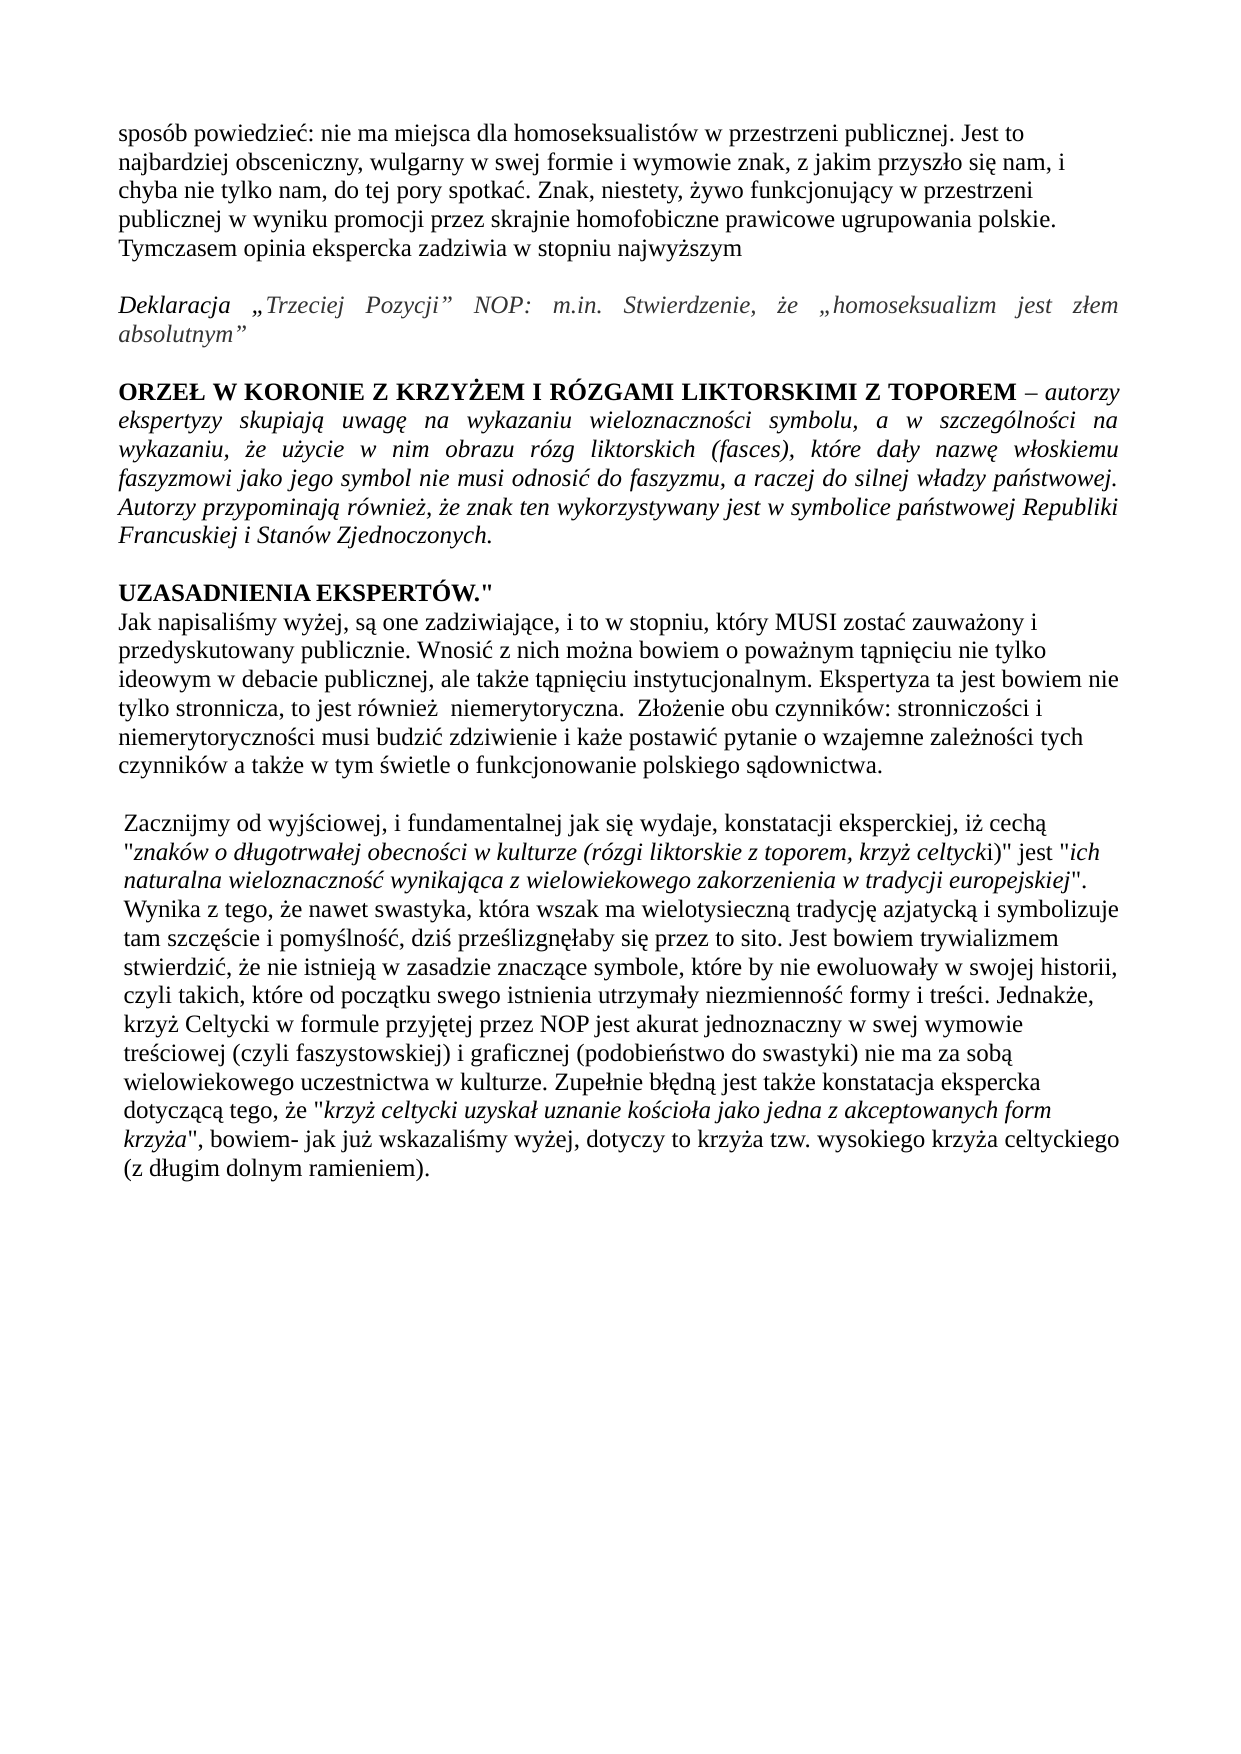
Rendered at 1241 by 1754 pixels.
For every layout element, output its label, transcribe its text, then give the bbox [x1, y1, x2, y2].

text UZASADNIENIA EKSPERTÓW." [118, 578, 1122, 607]
text Zacznijmy od wyjściowej, i fundamentalnej jak się wydaje, konstatacji eksperckiej, iż cechą "znaków o długotrwałej obecności w kulturze (rózgi liktorskie z toporem, krzyż celtycki)" jest "ich naturalna wieloznaczność wynikająca z wielowiekowego zakorzenienia w tradycji europejskiej". Wynika z tego, że nawet swastyka, która wszak ma wielotysieczną tradycję azjatycką i symbolizuje tam szczęście i pomyślność, dziś prześlizgnęłaby się przez to sito. Jest bowiem trywializmem stwierdzić, że nie istnieją w zasadzie znaczące symbole, które by nie ewoluowały w swojej historii, czyli takich, które od początku swego istnienia utrzymały niezmienność formy i treści. Jednakże, krzyż Celtycki w formule przyjętej przez NOP jest akurat jednoznaczny w swej wymowie treściowej (czyli faszystowskiej) i graficznej (podobieństwo do swastyki) nie ma za sobą wielowiekowego uczestnictwa w kulturze. Zupełnie błędną jest także konstatacja ekspercka dotyczącą tego, że "krzyż celtycki uzyskał uznanie kościoła jako jedna z akceptowanych form krzyża", bowiem- jak już wskazaliśmy wyżej, dotyczy to krzyża tzw. wysokiego krzyża celtyckiego (z długim dolnym ramieniem). [123, 808, 1122, 1182]
text Jak napisaliśmy wyżej, są one zadziwiające, i to w stopniu, który MUSI zostać zauważony i przedyskutowany publicznie. Wnosić z nich można bowiem o poważnym tąpnięciu nie tylko ideowym w debacie publicznej, ale także tąpnięciu instytucjonalnym. Ekspertyza ta jest bowiem nie tylko stronnicza, to jest również niemerytoryczna. Złożenie obu czynników: stronniczości i niemerytoryczności musi budzić zdziwienie i każe postawić pytanie o wzajemne zależności tych czynników a także w tym świetle o funkcjonowanie polskiego sądownictwa. [118, 607, 1122, 779]
text Deklaracja „Trzeciej Pozycji” NOP: m.in. Stwierdzenie, że „homoseksualizm jest złem absolutnym” [118, 291, 1122, 348]
text sposób powiedzieć: nie ma miejsca dla homoseksualistów w przestrzeni publicznej. Jest to najbardziej obsceniczny, wulgarny w swej formie i wymowie znak, z jakim przyszło się nam, i chyba nie tylko nam, do tej pory spotkać. Znak, niestety, żywo funkcjonujący w przestrzeni publicznej w wyniku promocji przez skrajnie homofobiczne prawicowe ugrupowania polskie. [118, 118, 1122, 233]
text ORZEŁ W KORONIE Z KRZYŻEM I RÓZGAMI LIKTORSKIMI Z TOPOREM – autorzy ekspertyzy skupiają uwagę na wykazaniu wieloznaczności symbolu, a w szczególności na wykazaniu, że użycie w nim obrazu rózg liktorskich (fasces), które dały nazwę włoskiemu faszyzmowi jako jego symbol nie musi odnosić do faszyzmu, a raczej do silnej władzy państwowej. Autorzy przypominają również, że znak ten wykorzystywany jest w symbolice państwowej Republiki Francuskiej i Stanów Zjednoczonych. [118, 377, 1122, 549]
text Tymczasem opinia ekspercka zadziwia w stopniu najwyższym [118, 233, 1122, 262]
